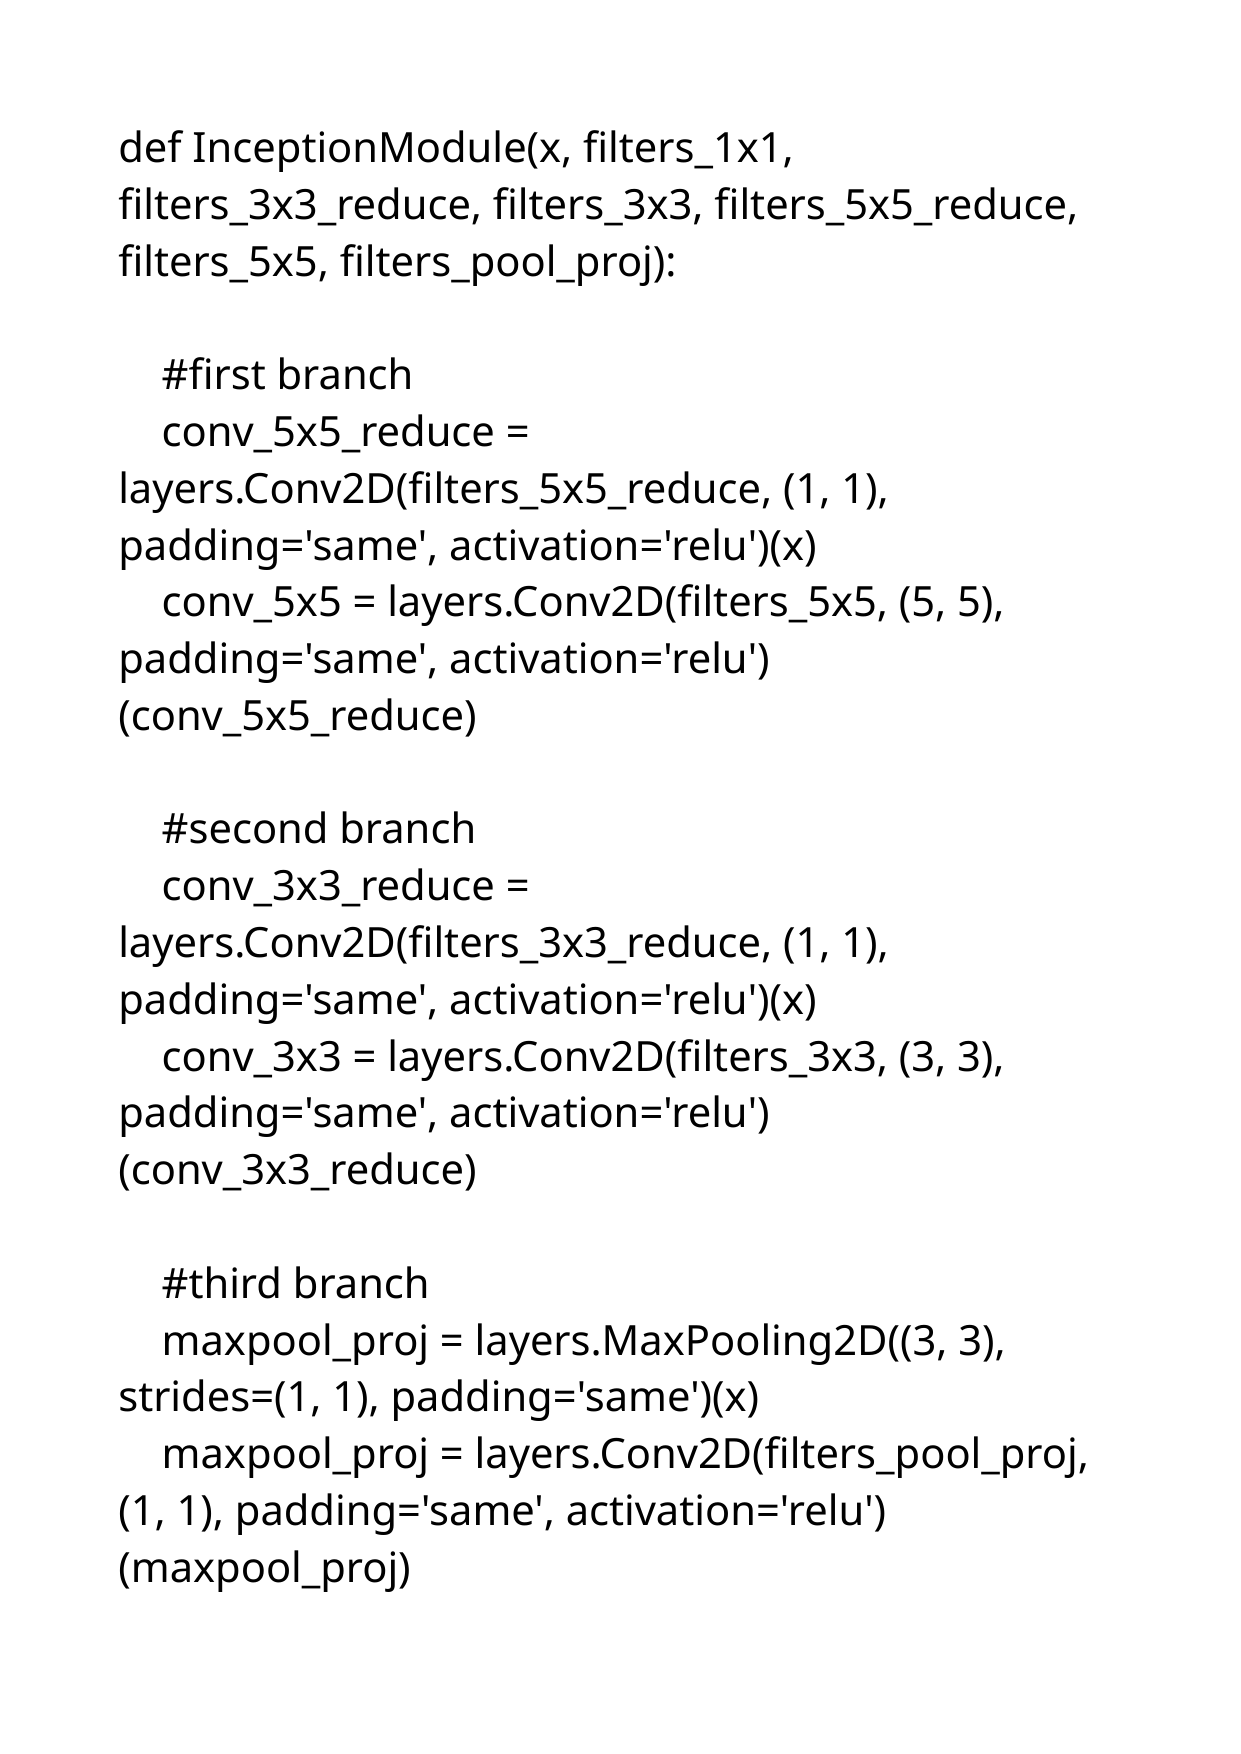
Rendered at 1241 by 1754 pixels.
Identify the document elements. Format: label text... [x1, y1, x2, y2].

text #first branch [118, 345, 1122, 402]
text def InceptionModule(x, filters_1x1, filters_3x3_reduce, filters_3x3, filters_5x5_reduce, filters_5x5, filters_pool_proj): [118, 118, 1122, 288]
text #third branch [118, 1253, 1122, 1310]
text #second branch [118, 799, 1122, 856]
text maxpool_proj = layers.MaxPooling2D((3, 3), strides=(1, 1), padding='same')(x) [118, 1310, 1122, 1424]
text conv_5x5 = layers.Conv2D(filters_5x5, (5, 5), padding='same', activation='relu')(conv_5x5_reduce) [118, 572, 1122, 743]
text maxpool_proj = layers.Conv2D(filters_pool_proj, (1, 1), padding='same', activation='relu')(maxpool_proj) [118, 1424, 1122, 1594]
text conv_3x3_reduce = layers.Conv2D(filters_3x3_reduce, (1, 1), padding='same', activation='relu')(x) [118, 856, 1122, 1026]
text conv_5x5_reduce = layers.Conv2D(filters_5x5_reduce, (1, 1), padding='same', activation='relu')(x) [118, 402, 1122, 572]
text conv_3x3 = layers.Conv2D(filters_3x3, (3, 3), padding='same', activation='relu')(conv_3x3_reduce) [118, 1026, 1122, 1197]
